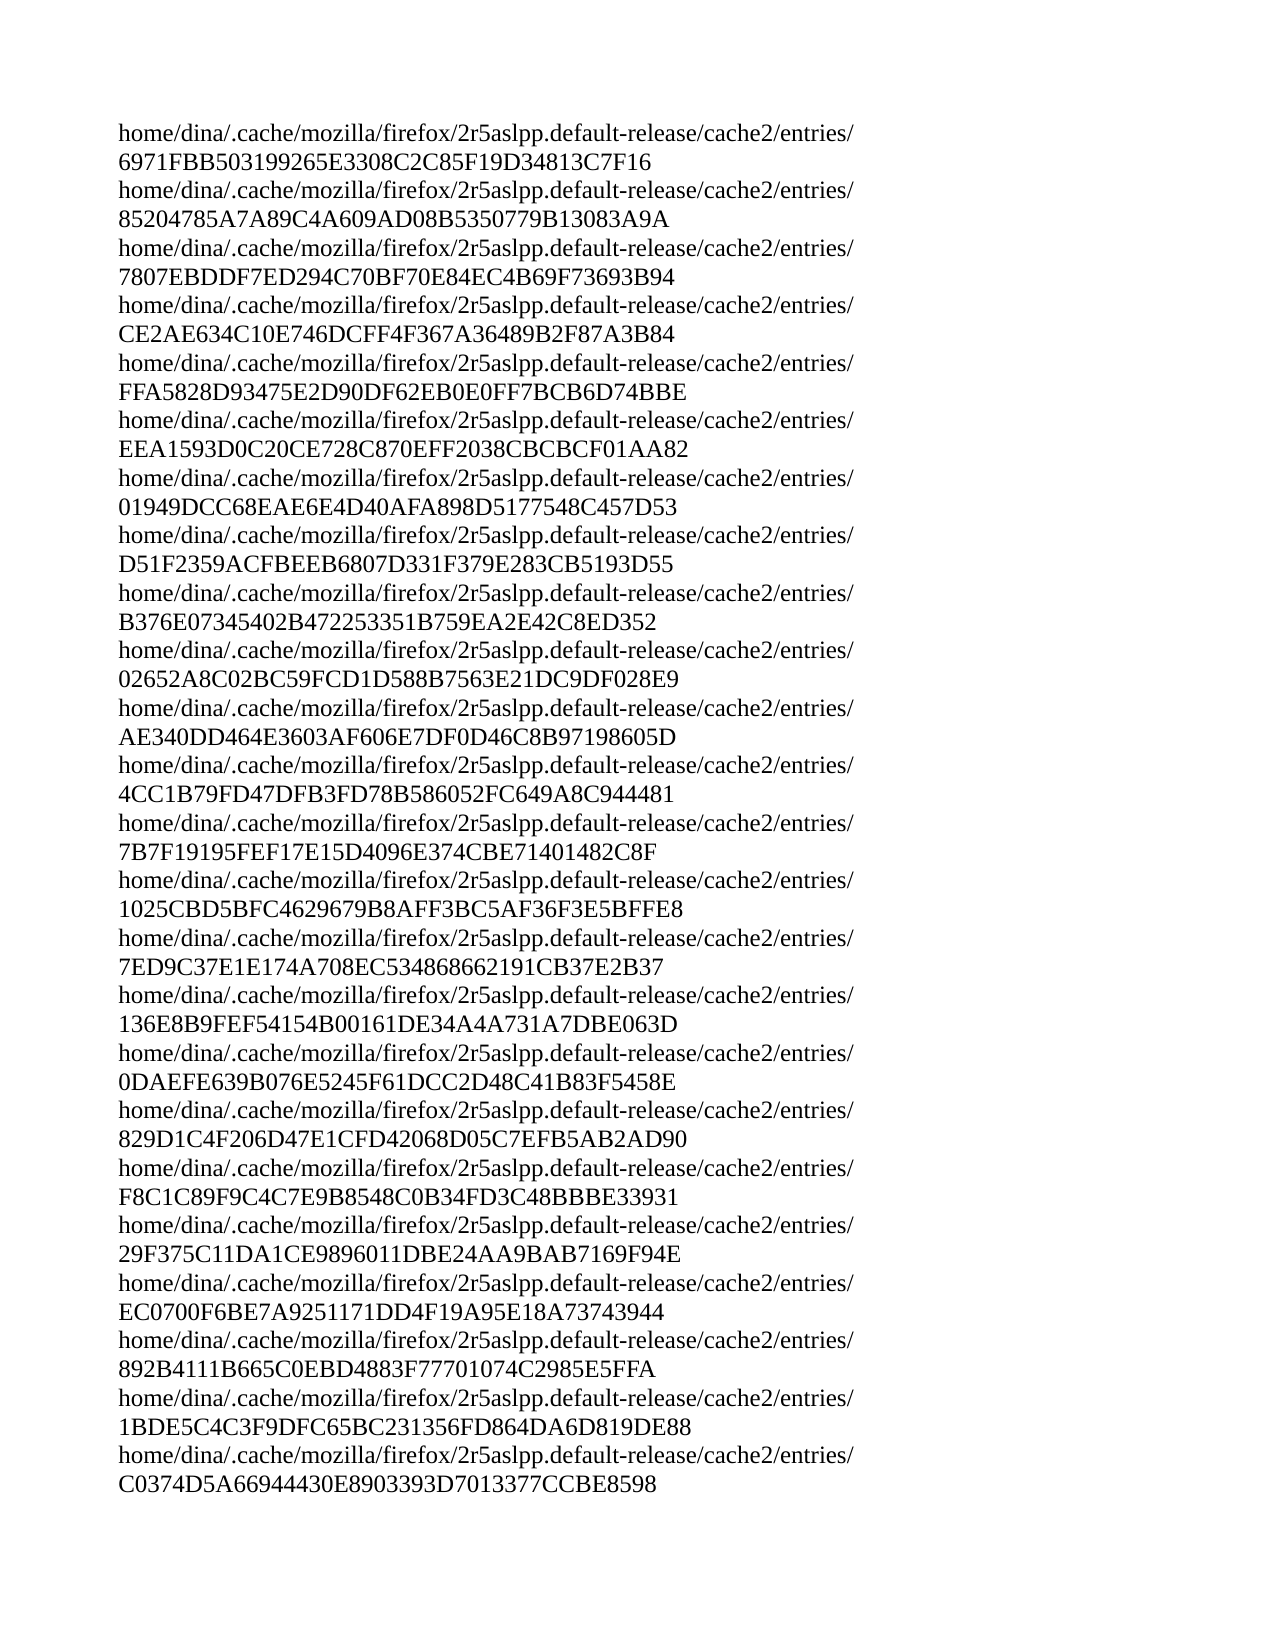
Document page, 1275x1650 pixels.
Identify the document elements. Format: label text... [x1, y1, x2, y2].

text home/dina/.cache/mozilla/firefox/2r5aslpp.default-release/cache2/entries/AE340DD464E3603AF606E7DF0D46C8B97198605D [118, 693, 1157, 751]
text home/dina/.cache/mozilla/firefox/2r5aslpp.default-release/cache2/entries/892B4111B665C0EBD4883F77701074C2985E5FFA [118, 1326, 1157, 1383]
text home/dina/.cache/mozilla/firefox/2r5aslpp.default-release/cache2/entries/4CC1B79FD47DFB3FD78B586052FC649A8C944481 [118, 751, 1157, 808]
text home/dina/.cache/mozilla/firefox/2r5aslpp.default-release/cache2/entries/CE2AE634C10E746DCFF4F367A36489B2F87A3B84 [118, 291, 1157, 348]
text home/dina/.cache/mozilla/firefox/2r5aslpp.default-release/cache2/entries/136E8B9FEF54154B00161DE34A4A731A7DBE063D [118, 981, 1157, 1038]
text home/dina/.cache/mozilla/firefox/2r5aslpp.default-release/cache2/entries/1025CBD5BFC4629679B8AFF3BC5AF36F3E5BFFE8 [118, 866, 1157, 923]
text home/dina/.cache/mozilla/firefox/2r5aslpp.default-release/cache2/entries/D51F2359ACFBEEB6807D331F379E283CB5193D55 [118, 521, 1157, 578]
text home/dina/.cache/mozilla/firefox/2r5aslpp.default-release/cache2/entries/6971FBB503199265E3308C2C85F19D34813C7F16 [118, 118, 1157, 176]
text home/dina/.cache/mozilla/firefox/2r5aslpp.default-release/cache2/entries/85204785A7A89C4A609AD08B5350779B13083A9A [118, 176, 1157, 233]
text home/dina/.cache/mozilla/firefox/2r5aslpp.default-release/cache2/entries/F8C1C89F9C4C7E9B8548C0B34FD3C48BBBE33931 [118, 1153, 1157, 1211]
text home/dina/.cache/mozilla/firefox/2r5aslpp.default-release/cache2/entries/7ED9C37E1E174A708EC534868662191CB37E2B37 [118, 923, 1157, 981]
text home/dina/.cache/mozilla/firefox/2r5aslpp.default-release/cache2/entries/829D1C4F206D47E1CFD42068D05C7EFB5AB2AD90 [118, 1096, 1157, 1153]
text home/dina/.cache/mozilla/firefox/2r5aslpp.default-release/cache2/entries/B376E07345402B472253351B759EA2E42C8ED352 [118, 578, 1157, 636]
text home/dina/.cache/mozilla/firefox/2r5aslpp.default-release/cache2/entries/01949DCC68EAE6E4D40AFA898D5177548C457D53 [118, 463, 1157, 521]
text home/dina/.cache/mozilla/firefox/2r5aslpp.default-release/cache2/entries/EEA1593D0C20CE728C870EFF2038CBCBCF01AA82 [118, 406, 1157, 463]
text home/dina/.cache/mozilla/firefox/2r5aslpp.default-release/cache2/entries/C0374D5A66944430E8903393D7013377CCBE8598 [118, 1441, 1157, 1498]
text home/dina/.cache/mozilla/firefox/2r5aslpp.default-release/cache2/entries/7B7F19195FEF17E15D4096E374CBE71401482C8F [118, 808, 1157, 866]
text home/dina/.cache/mozilla/firefox/2r5aslpp.default-release/cache2/entries/1BDE5C4C3F9DFC65BC231356FD864DA6D819DE88 [118, 1383, 1157, 1441]
text home/dina/.cache/mozilla/firefox/2r5aslpp.default-release/cache2/entries/0DAEFE639B076E5245F61DCC2D48C41B83F5458E [118, 1038, 1157, 1096]
text home/dina/.cache/mozilla/firefox/2r5aslpp.default-release/cache2/entries/7807EBDDF7ED294C70BF70E84EC4B69F73693B94 [118, 233, 1157, 291]
text home/dina/.cache/mozilla/firefox/2r5aslpp.default-release/cache2/entries/FFA5828D93475E2D90DF62EB0E0FF7BCB6D74BBE [118, 348, 1157, 406]
text home/dina/.cache/mozilla/firefox/2r5aslpp.default-release/cache2/entries/02652A8C02BC59FCD1D588B7563E21DC9DF028E9 [118, 636, 1157, 693]
text home/dina/.cache/mozilla/firefox/2r5aslpp.default-release/cache2/entries/29F375C11DA1CE9896011DBE24AA9BAB7169F94E [118, 1211, 1157, 1268]
text home/dina/.cache/mozilla/firefox/2r5aslpp.default-release/cache2/entries/EC0700F6BE7A9251171DD4F19A95E18A73743944 [118, 1268, 1157, 1326]
